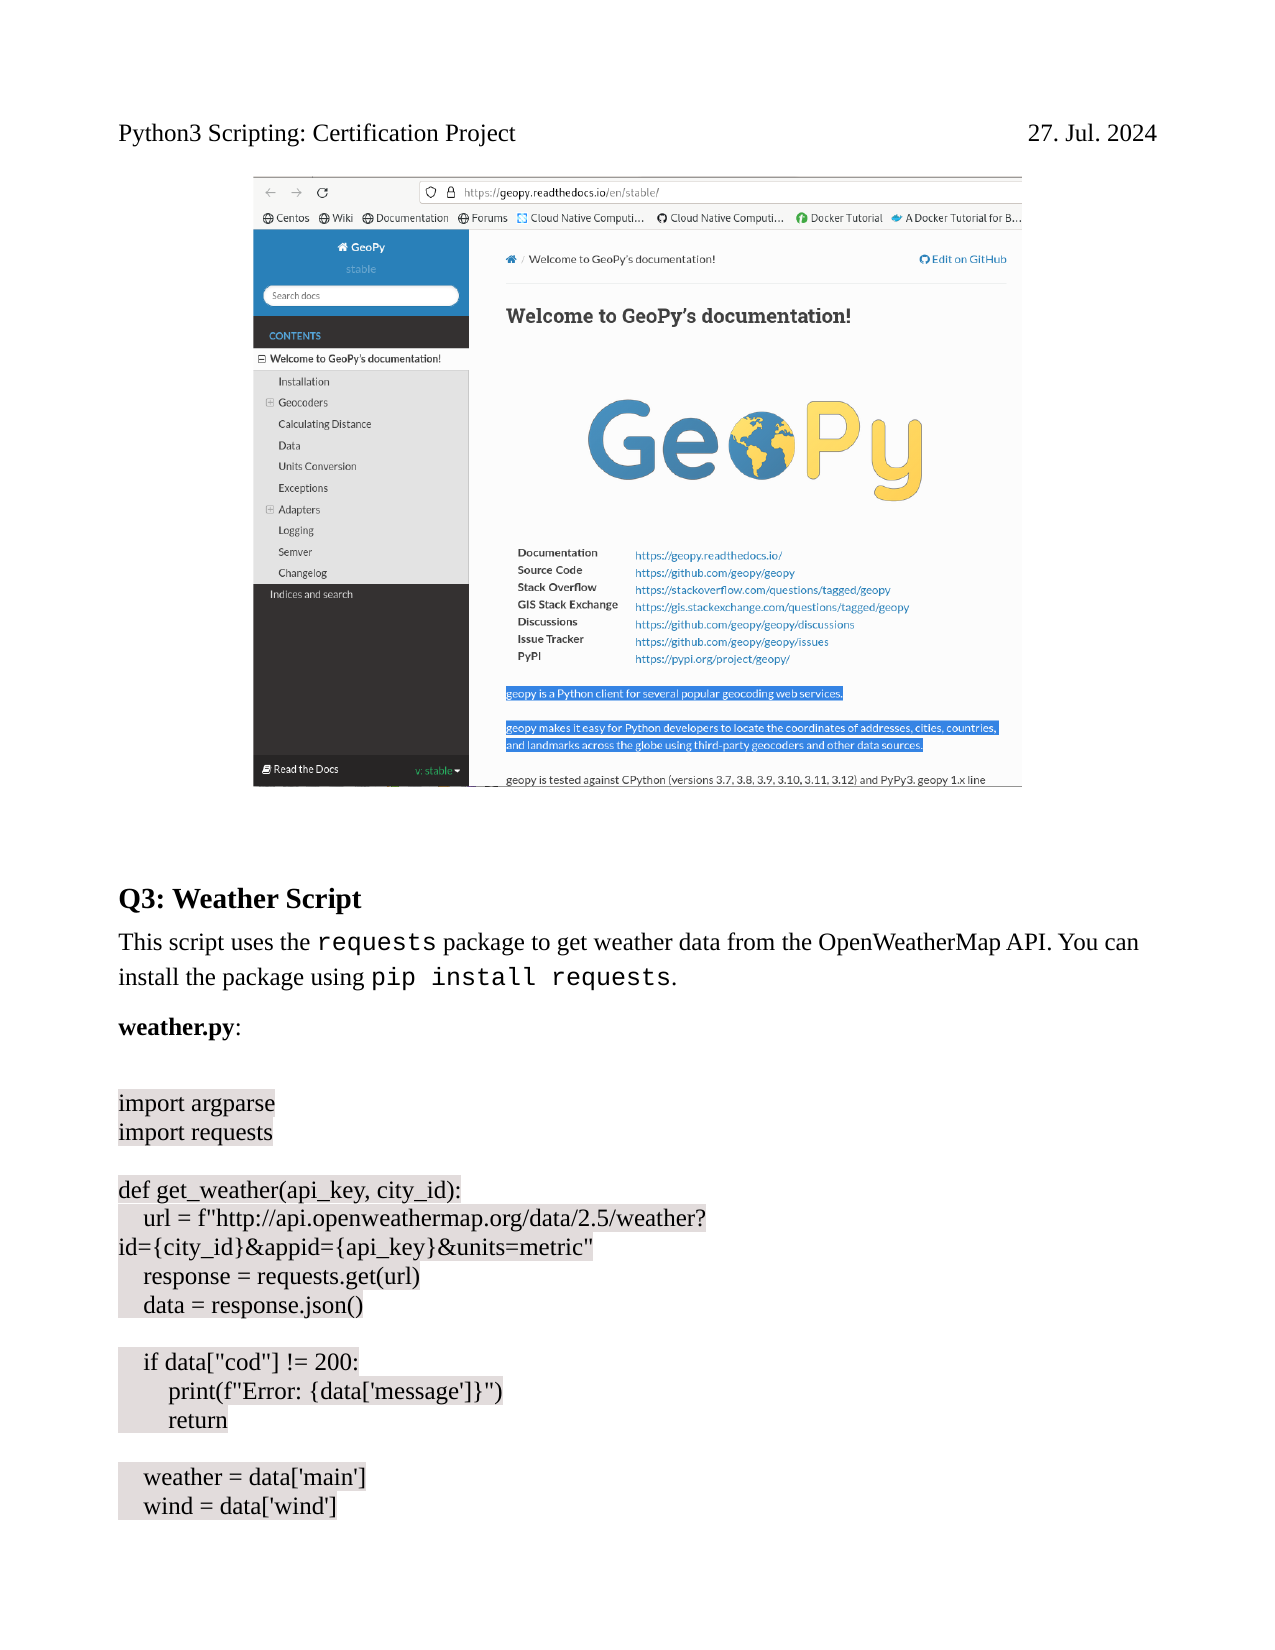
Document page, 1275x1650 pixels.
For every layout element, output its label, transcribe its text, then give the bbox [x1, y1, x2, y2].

text import requests [118, 1117, 1157, 1146]
text return [118, 1405, 1157, 1433]
subtitle Q3: Weather Script [118, 881, 1157, 914]
text if data["cod"] != 200: [118, 1347, 1157, 1376]
text weather.py: [118, 1012, 1157, 1041]
text response = requests.get(url) [118, 1261, 1157, 1290]
picture [253, 176, 1022, 787]
text wind = data['wind'] [118, 1491, 1157, 1520]
text data = response.json() [118, 1290, 1157, 1318]
text print(f"Error: {data['message']}") [118, 1376, 1157, 1405]
text def get_weather(api_key, city_id): [118, 1175, 1157, 1203]
text weather = data['main'] [118, 1462, 1157, 1491]
text url = f"http://api.openweathermap.org/data/2.5/weather?id={city_id}&appid={api_key}&units=metric" [118, 1203, 1157, 1261]
text This script uses the requests package to get weather data from the OpenWeatherMap API. You can install the package using pip install requests. [118, 927, 1157, 993]
text import argparse [118, 1088, 1157, 1117]
